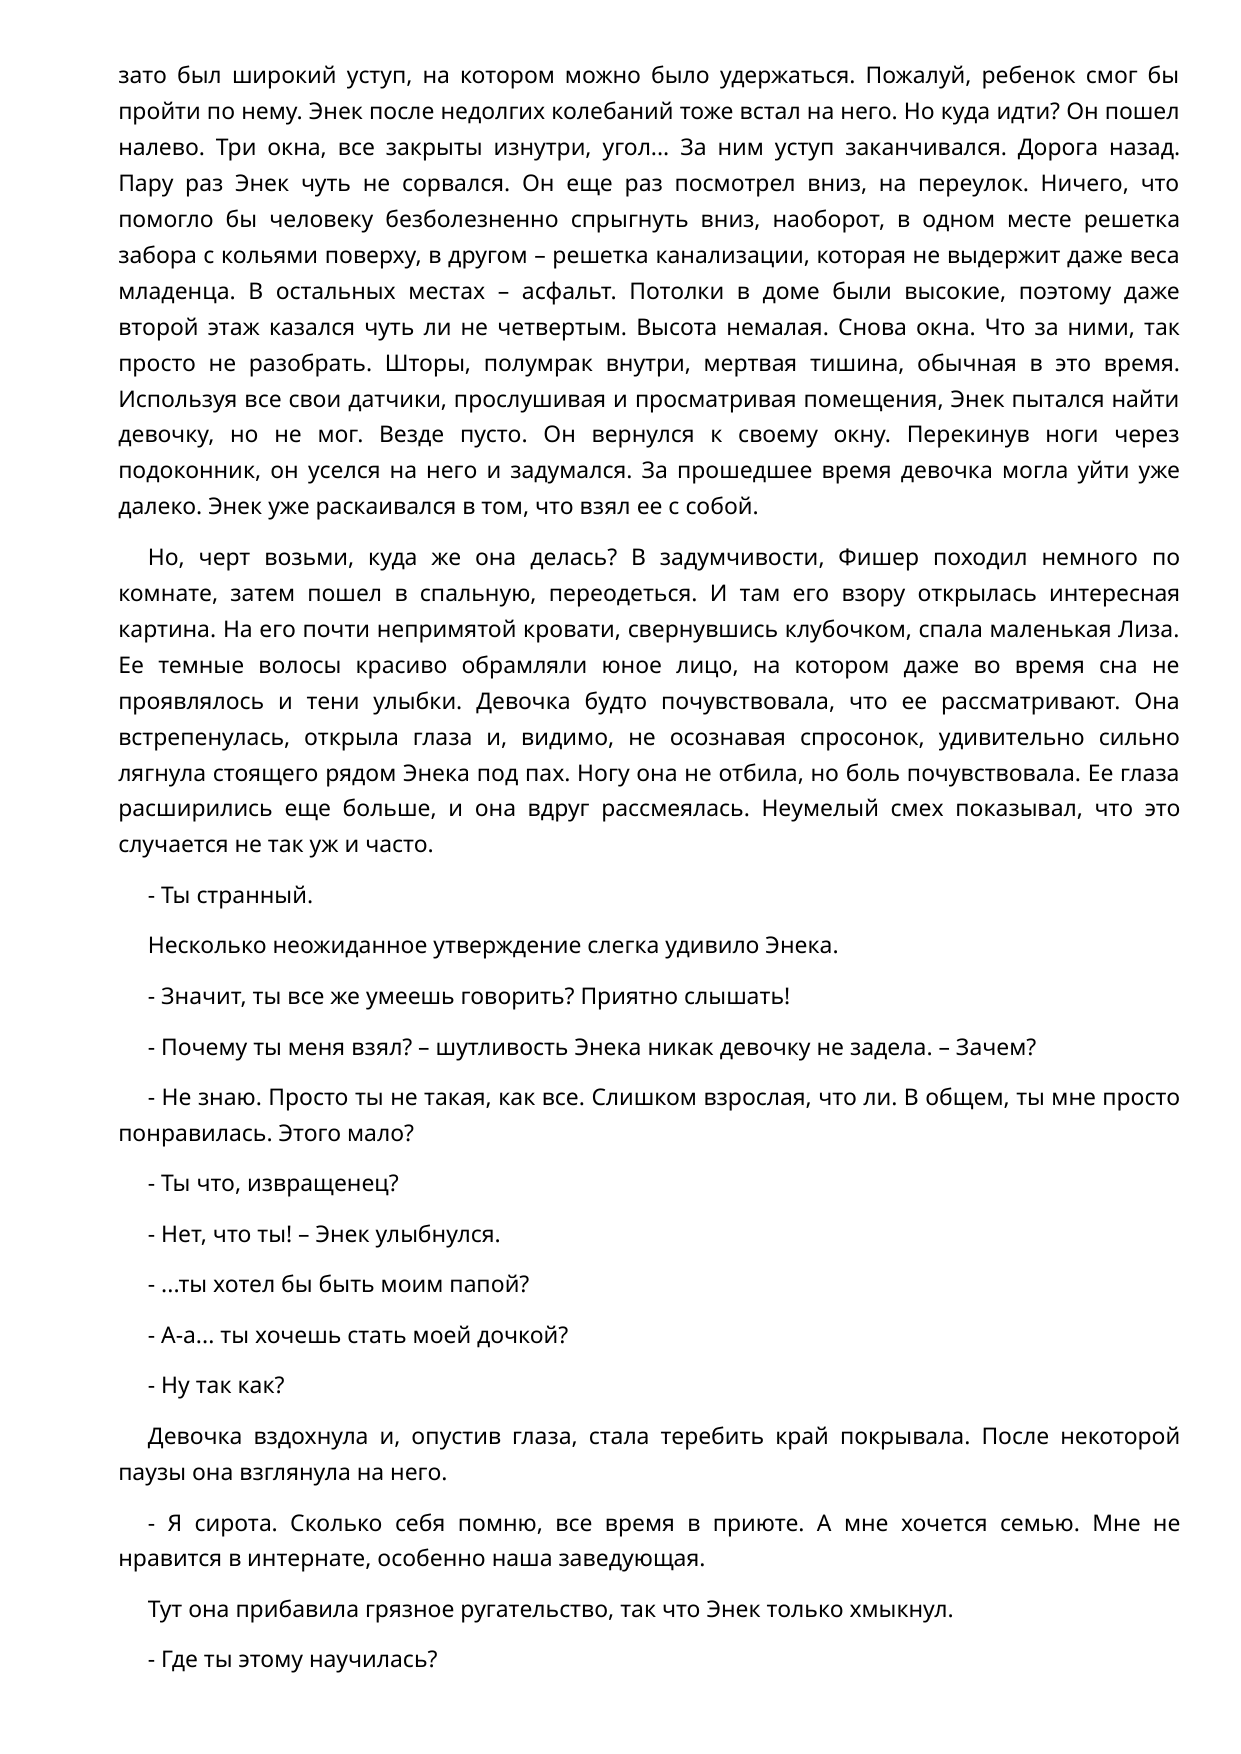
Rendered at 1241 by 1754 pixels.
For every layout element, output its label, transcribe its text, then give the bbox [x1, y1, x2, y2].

text - Значит, ты все же умеешь говорить? Приятно слышать! [118, 980, 1181, 1011]
text Тут она прибавила грязное ругательство, так что Энек только хмыкнул. [118, 1593, 1181, 1624]
text - Нет, что ты! – Энек улыбнулся. [118, 1218, 1181, 1249]
text - ...ты хотел бы быть моим папой? [118, 1268, 1181, 1300]
text Но, черт возьми, куда же она делась? В задумчивости, Фишер походил немного по комнате, затем пошел в спальную, переодеться. И там его взору открылась интересная картина. На его почти непримятой кровати, свернувшись клубочком, спала маленькая Лиза. Ее темные волосы красиво обрамляли юное лицо, на котором даже во время сна не проявлялось и тени улыбки. Девочка будто почувствовала, что ее рассматривают. Она встрепенулась, открыла глаза и, видимо, не осознавая спросонок, удивительно сильно лягнула стоящего рядом Энека под пах. Ногу она не отбила, но боль почувствовала. Ее глаза расширились еще больше, и она вдруг рассмеялась. Неумелый смех показывал, что это случается не так уж и часто. [118, 541, 1181, 859]
text - А-а... ты хочешь стать моей дочкой? [118, 1319, 1181, 1350]
text Девочка вздохнула и, опустив глаза, стала теребить край покрывала. После некоторой паузы она взглянула на него. [118, 1420, 1181, 1487]
text - Не знаю. Просто ты не такая, как все. Слишком взрослая, что ли. В общем, ты мне просто понравилась. Этого мало? [118, 1081, 1181, 1148]
text - Где ты этому научилась? [118, 1643, 1181, 1675]
text зато был широкий уступ, на котором можно было удержаться. Пожалуй, ребенок смог бы пройти по нему. Энек после недолгих колебаний тоже встал на него. Но куда идти? Он пошел налево. Три окна, все закрыты изнутри, угол... За ним уступ заканчивался. Дорога назад. Пару раз Энек чуть не сорвался. Он еще раз посмотрел вниз, на переулок. Ничего, что помогло бы человеку безболезненно спрыгнуть вниз, наоборот, в одном месте решетка забора с кольями поверху, в другом – решетка канализации, которая не выдержит даже веса младенца. В остальных местах – асфальт. Потолки в доме были высокие, поэтому даже второй этаж казался чуть ли не четвертым. Высота немалая. Снова окна. Что за ними, так просто не разобрать. Шторы, полумрак внутри, мертвая тишина, обычная в это время. Используя все свои датчики, прослушивая и просматривая помещения, Энек пытался найти девочку, но не мог. Везде пусто. Он вернулся к своему окну. Перекинув ноги через подоконник, он уселся на него и задумался. За прошедшее время девочка могла уйти уже далеко. Энек уже раскаивался в том, что взял ее с собой. [118, 59, 1181, 522]
text - Ты что, извращенец? [118, 1167, 1181, 1199]
text - Ты странный. [118, 879, 1181, 910]
text - Ну так как? [118, 1369, 1181, 1401]
text - Я сирота. Сколько себя помню, все время в приюте. А мне хочется семью. Мне не нравится в интернате, особенно наша заведующая. [118, 1506, 1181, 1574]
text - Почему ты меня взял? – шутливость Энека никак девочку не задела. – Зачем? [118, 1030, 1181, 1062]
text Несколько неожиданное утверждение слегка удивило Энека. [118, 929, 1181, 961]
